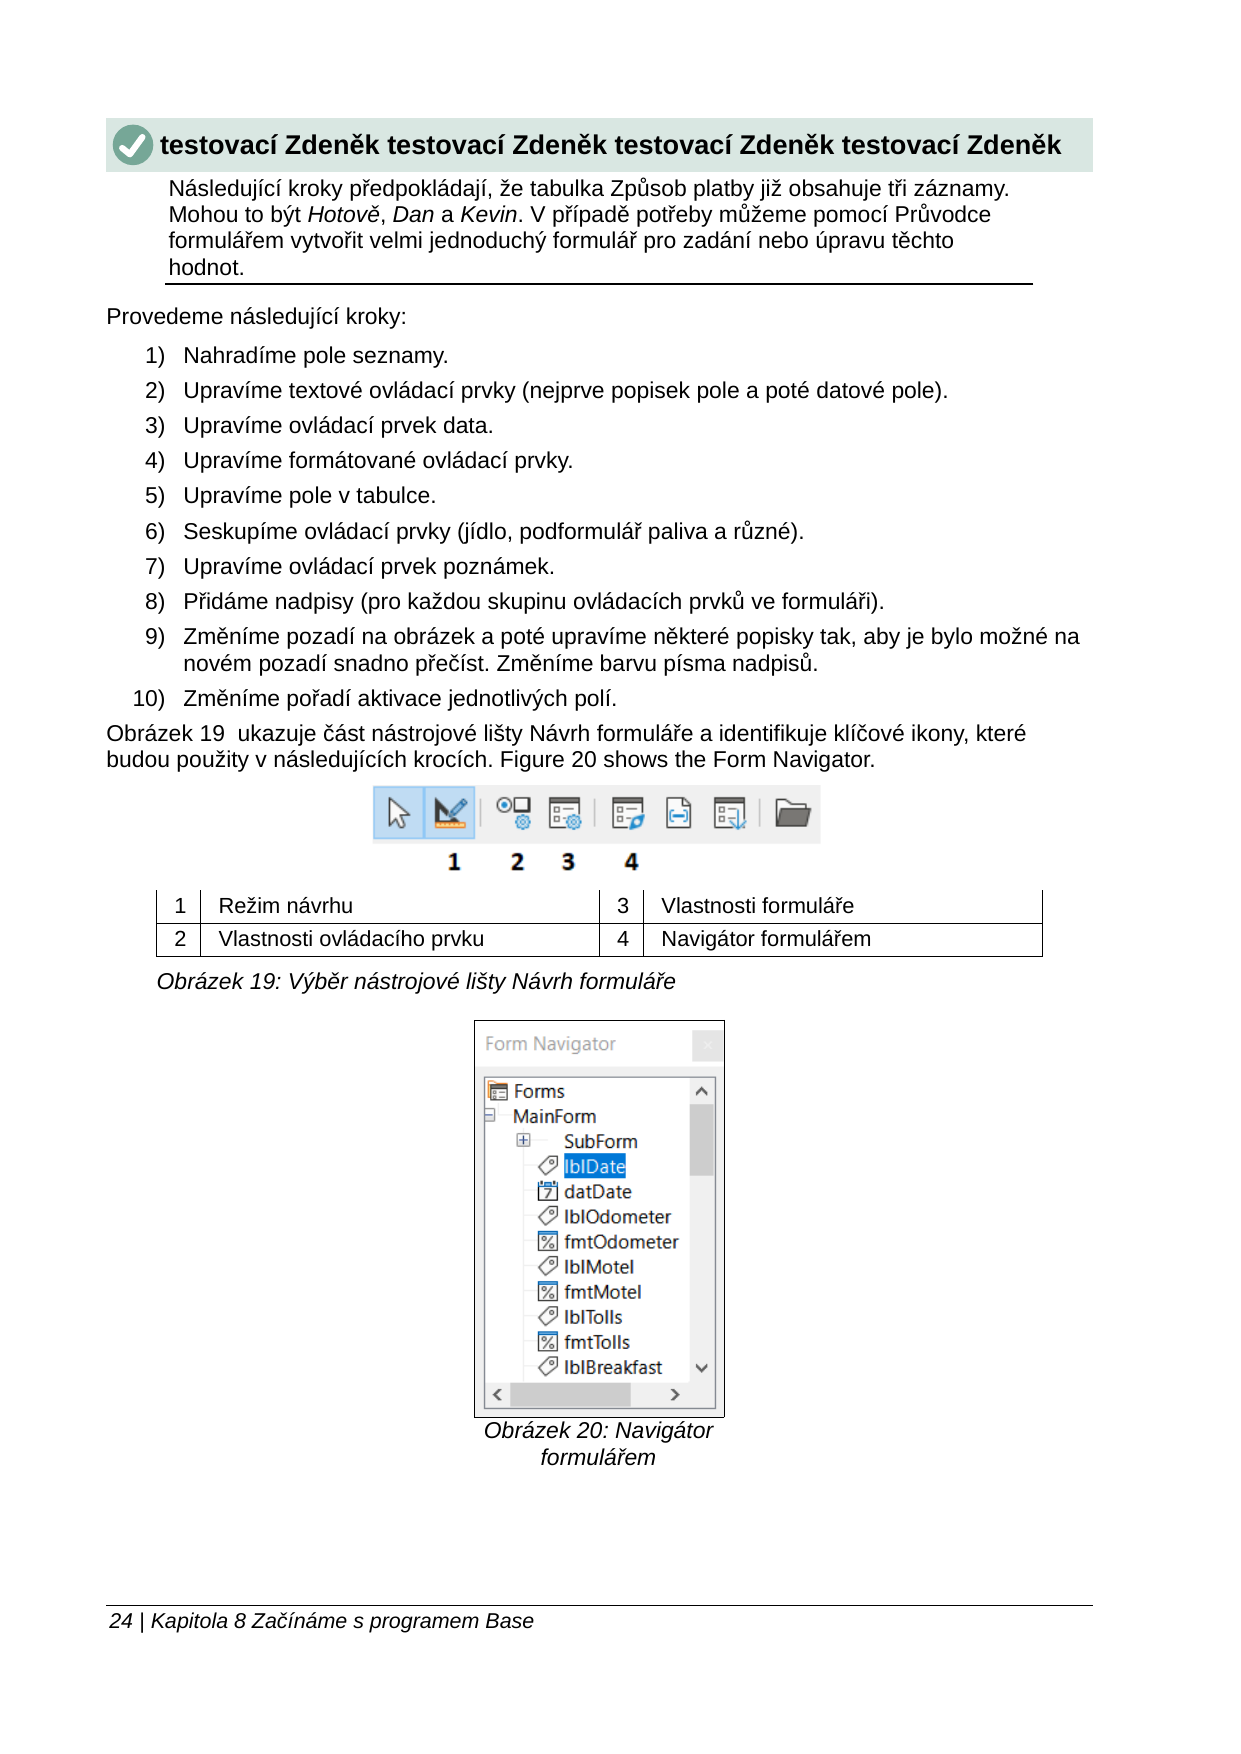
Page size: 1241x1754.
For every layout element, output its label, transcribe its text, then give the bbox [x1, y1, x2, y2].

text Obrázek 19: Výběr nástrojové lišty Návrh formuláře [156, 968, 1042, 995]
list Přidáme nadpisy (pro každou skupinu ovládacích prvků ve formuláři). [165, 588, 1093, 614]
list Změníme pořadí aktivace jednotlivých polí. [165, 685, 1093, 711]
table_header Režim návrhu [201, 890, 599, 923]
subtitle testovací Zdeněk testovací Zdeněk testovací Zdeněk testovací Zdeněk [106, 118, 1093, 172]
list Upravíme ovládací prvek data. [165, 412, 1093, 438]
list Nahradíme pole seznamy. [165, 342, 1093, 368]
picture [372, 785, 827, 878]
list Upravíme pole v tabulce. [165, 482, 1093, 509]
text Obrázek 19 ukazuje část nástrojové lišty Návrh formuláře a identifikuje klíčové ikony, které budou použity v následujících krocích. Figure 20 shows the Form Navigator. [106, 720, 1093, 773]
table_cell 4 [600, 924, 643, 956]
text Obrázek 20: Navigátor formulářem [433, 1020, 766, 1470]
list Upravíme textové ovládací prvky (nejprve popisek pole a poté datové pole). [165, 377, 1093, 403]
text Provedeme následující kroky: [106, 303, 1093, 329]
list Upravíme ovládací prvek poznámek. [165, 553, 1093, 579]
list Seskupíme ovládací prvky (jídlo, podformulář paliva a různé). [165, 518, 1093, 544]
text Následující kroky předpokládají, že tabulka Způsob platby již obsahuje tři záznamy. Mohou to být Hotově, Dan a Kevin. V případě potřeby můžeme pomocí Průvodce formulářem vytvořit velmi jednoduchý formulář pro zadání nebo úpravu těchto hodnot. [165, 172, 1033, 283]
table_header Vlastnosti formuláře [644, 890, 1042, 923]
table_header 3 [600, 890, 643, 923]
table_cell Vlastnosti ovládacího prvku [201, 924, 599, 956]
list Upravíme formátované ovládací prvky. [165, 447, 1093, 474]
table_header 1 [157, 890, 200, 923]
table_cell 2 [157, 924, 200, 956]
table_cell Navigátor formulářem [644, 924, 1042, 956]
list Změníme pozadí na obrázek a poté upravíme některé popisky tak, aby je bylo možné na novém pozadí snadno přečíst. Změníme barvu písma nadpisů. [165, 623, 1093, 676]
picture [475, 1021, 724, 1417]
